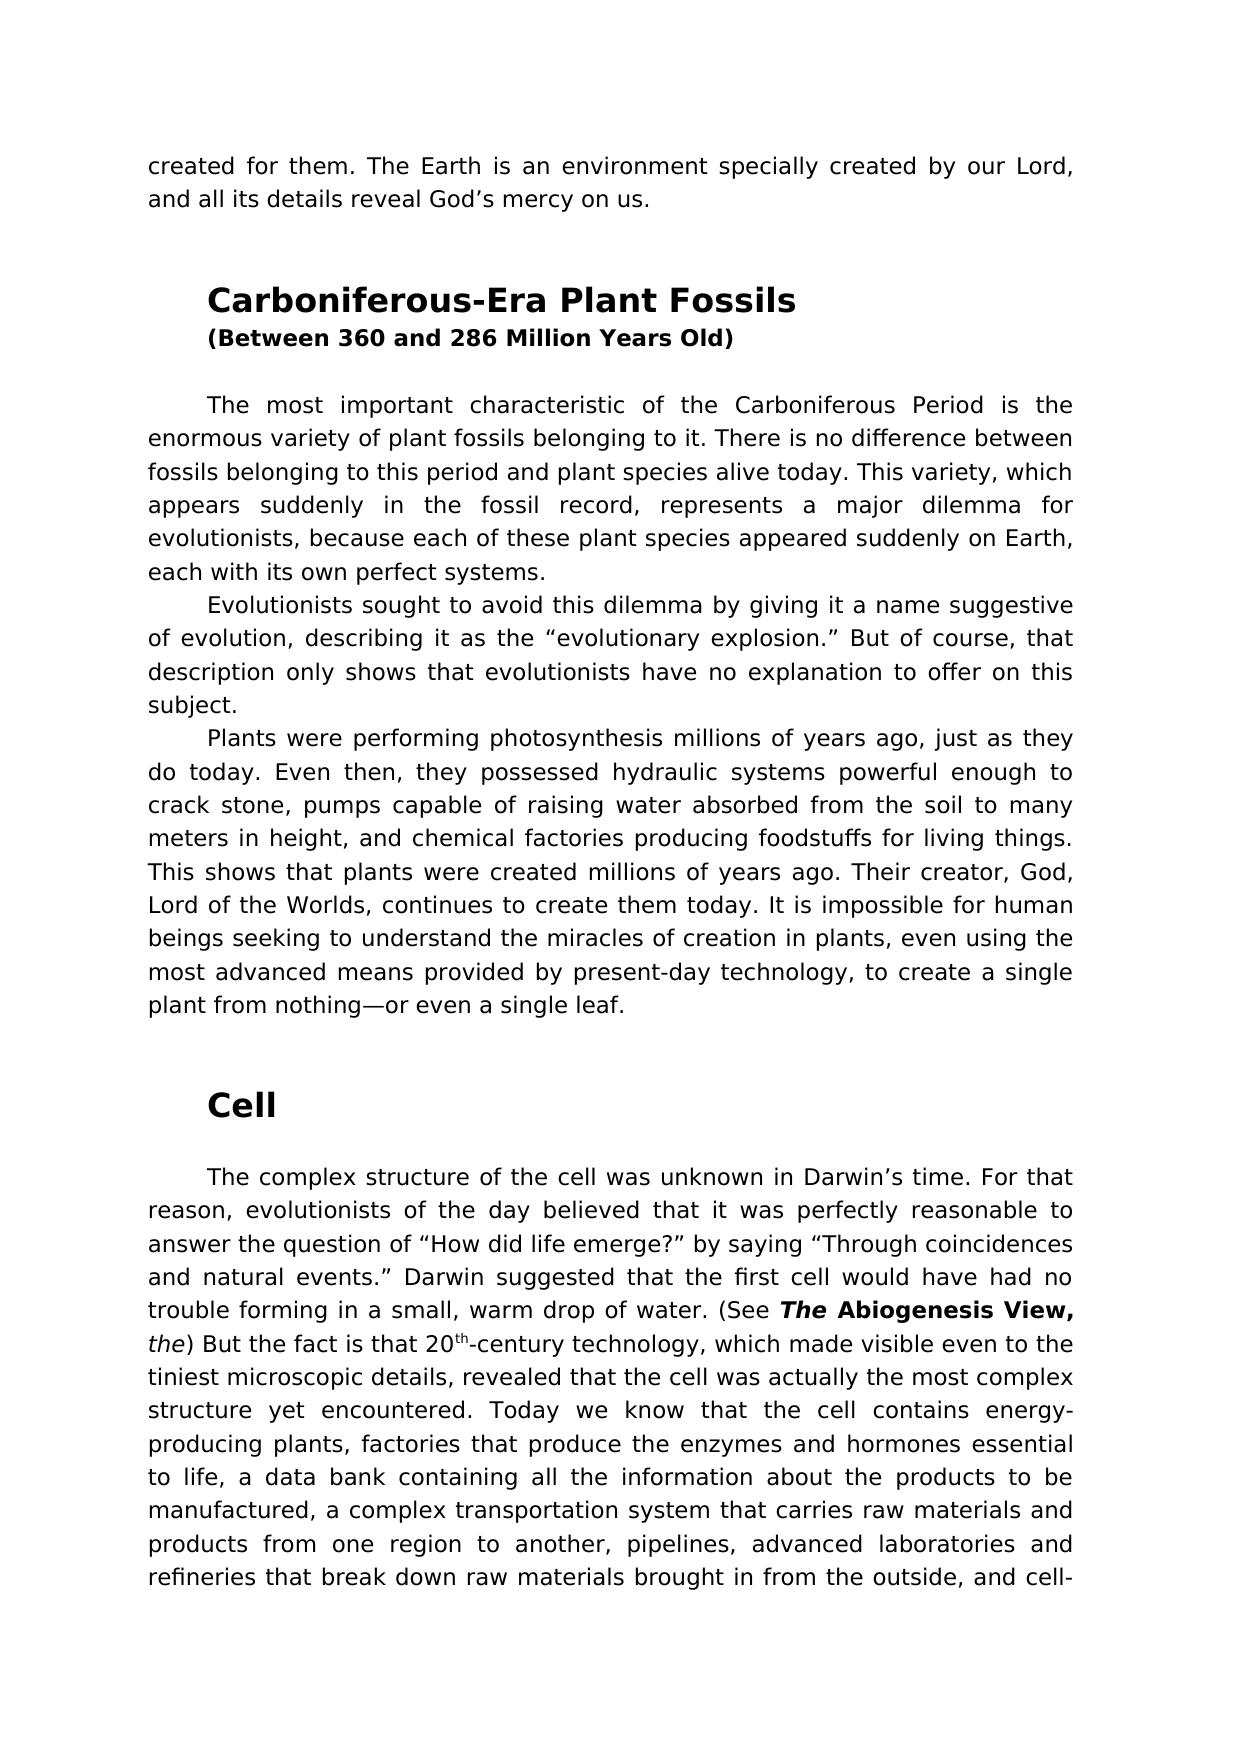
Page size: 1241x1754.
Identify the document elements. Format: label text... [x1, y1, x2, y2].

text (Between 360 and 286 Million Years Old) [148, 320, 1075, 353]
text created for them. The Earth is an environment specially created by our Lord, and all its details reveal God’s mercy on us. [148, 148, 1075, 214]
text Cell [148, 1087, 1075, 1125]
text Carboniferous-Era Plant Fossils [148, 281, 1075, 320]
text The complex structure of the cell was unknown in Darwin’s time. For that reason, evolutionists of the day believed that it was perfectly reasonable to answer the question of “How did life emerge?” by saying “Through coincidences and natural events.” Darwin suggested that the first cell would have had no trouble forming in a small, warm drop of water. (See The Abiogenesis View, the) But the fact is that 20th-century technology, which made visible even to the tiniest microscopic details, revealed that the cell was actually the most complex structure yet encountered. Today we know that the cell contains energy-producing plants, factories that produce the enzymes and hormones essential to life, a data bank containing all the information about the products to be manufactured, a complex transportation system that carries raw materials and products from one region to another, pipelines, advanced laboratories and refineries that break down raw materials brought in from the outside, and cell- [148, 1159, 1075, 1592]
text Evolutionists sought to avoid this dilemma by giving it a name suggestive of evolution, describing it as the “evolutionary explosion.” But of course, that description only shows that evolutionists have no explanation to offer on this subject. [148, 587, 1075, 720]
text Plants were performing photosynthesis millions of years ago, just as they do today. Even then, they possessed hydraulic systems powerful enough to crack stone, pumps capable of raising water absorbed from the soil to many meters in height, and chemical factories producing foodstuffs for living things. This shows that plants were created millions of years ago. Their creator, God, Lord of the Worlds, continues to create them today. It is impossible for human beings seeking to understand the miracles of creation in plants, even using the most advanced means provided by present-day technology, to create a single plant from nothing—or even a single leaf. [148, 720, 1075, 1020]
text The most important characteristic of the Carboniferous Period is the enormous variety of plant fossils belonging to it. There is no difference between fossils belonging to this period and plant species alive today. This variety, which appears suddenly in the fossil record, represents a major dilemma for evolutionists, because each of these plant species appeared suddenly on Earth, each with its own perfect systems. [148, 387, 1075, 587]
